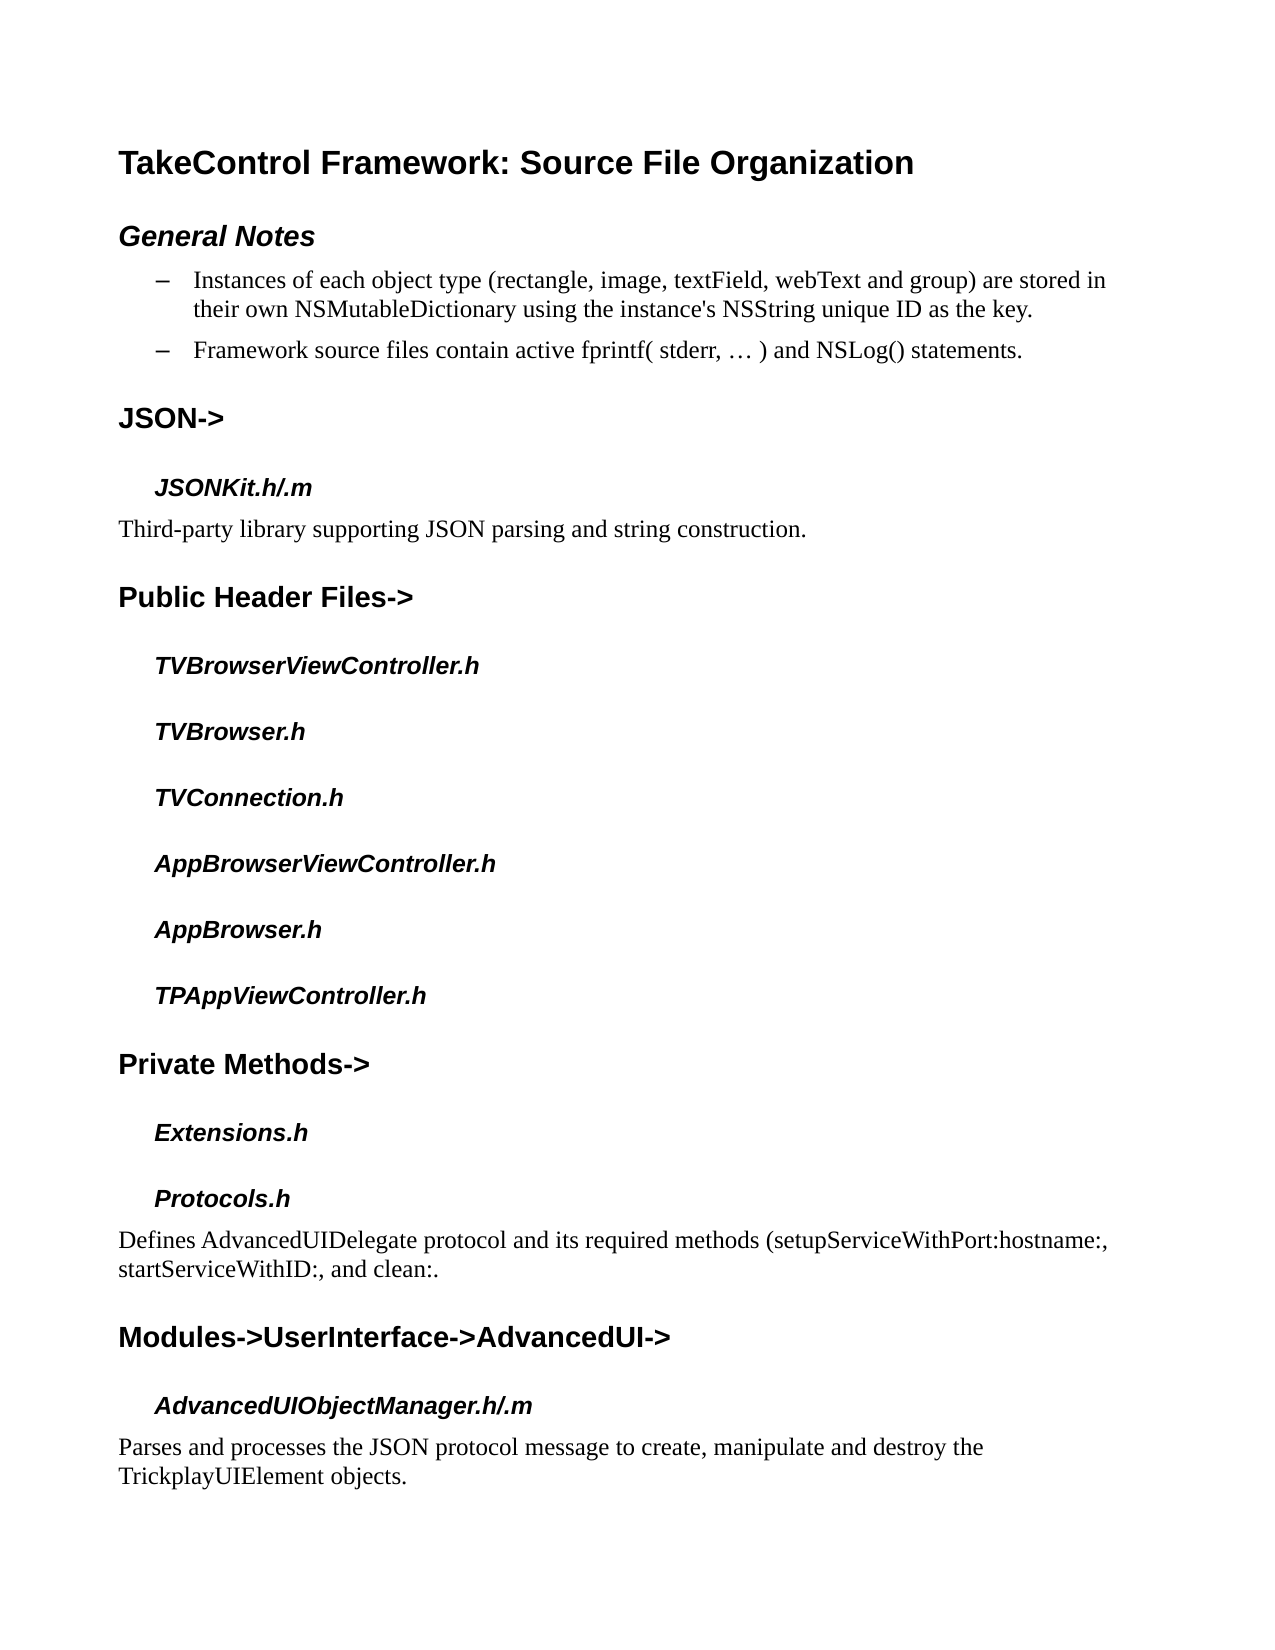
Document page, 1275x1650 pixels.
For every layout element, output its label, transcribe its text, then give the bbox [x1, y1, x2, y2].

subtitle Modules->UserInterface->AdvancedUI-> [118, 1320, 1157, 1354]
subtitle JSONKit.h/.m [118, 473, 1157, 501]
subtitle Protocols.h [118, 1184, 1157, 1213]
subtitle TVConnection.h [118, 783, 1157, 812]
subtitle TVBrowser.h [118, 717, 1157, 746]
subtitle AdvancedUIObjectManager.h/.m [118, 1391, 1157, 1420]
subtitle Public Header Files-> [118, 580, 1157, 613]
subtitle TVBrowserViewController.h [118, 651, 1157, 679]
text Parses and processes the JSON protocol message to create, manipulate and destroy the TrickplayUIElement objects. [118, 1432, 1157, 1490]
subtitle TakeControl Framework: Source File Organization [118, 143, 1157, 182]
subtitle TPAppViewController.h [118, 981, 1157, 1010]
subtitle AppBrowserViewController.h [118, 849, 1157, 878]
list Framework source files contain active fprintf( stderr, … ) and NSLog() statements. [156, 335, 1157, 364]
subtitle Extensions.h [118, 1118, 1157, 1147]
subtitle General Notes [118, 219, 1157, 253]
subtitle JSON-> [118, 402, 1157, 435]
text Third-party library supporting JSON parsing and string construction. [118, 514, 1157, 542]
subtitle Private Methods-> [118, 1047, 1157, 1081]
list Instances of each object type (rectangle, image, textField, webText and group) are stored in their own NSMutableDictionary using the instance's NSString unique ID as the key. [156, 265, 1157, 323]
text Defines AdvancedUIDelegate protocol and its required methods (setupServiceWithPort:hostname:, startServiceWithID:, and clean:. [118, 1225, 1157, 1283]
subtitle AppBrowser.h [118, 915, 1157, 944]
